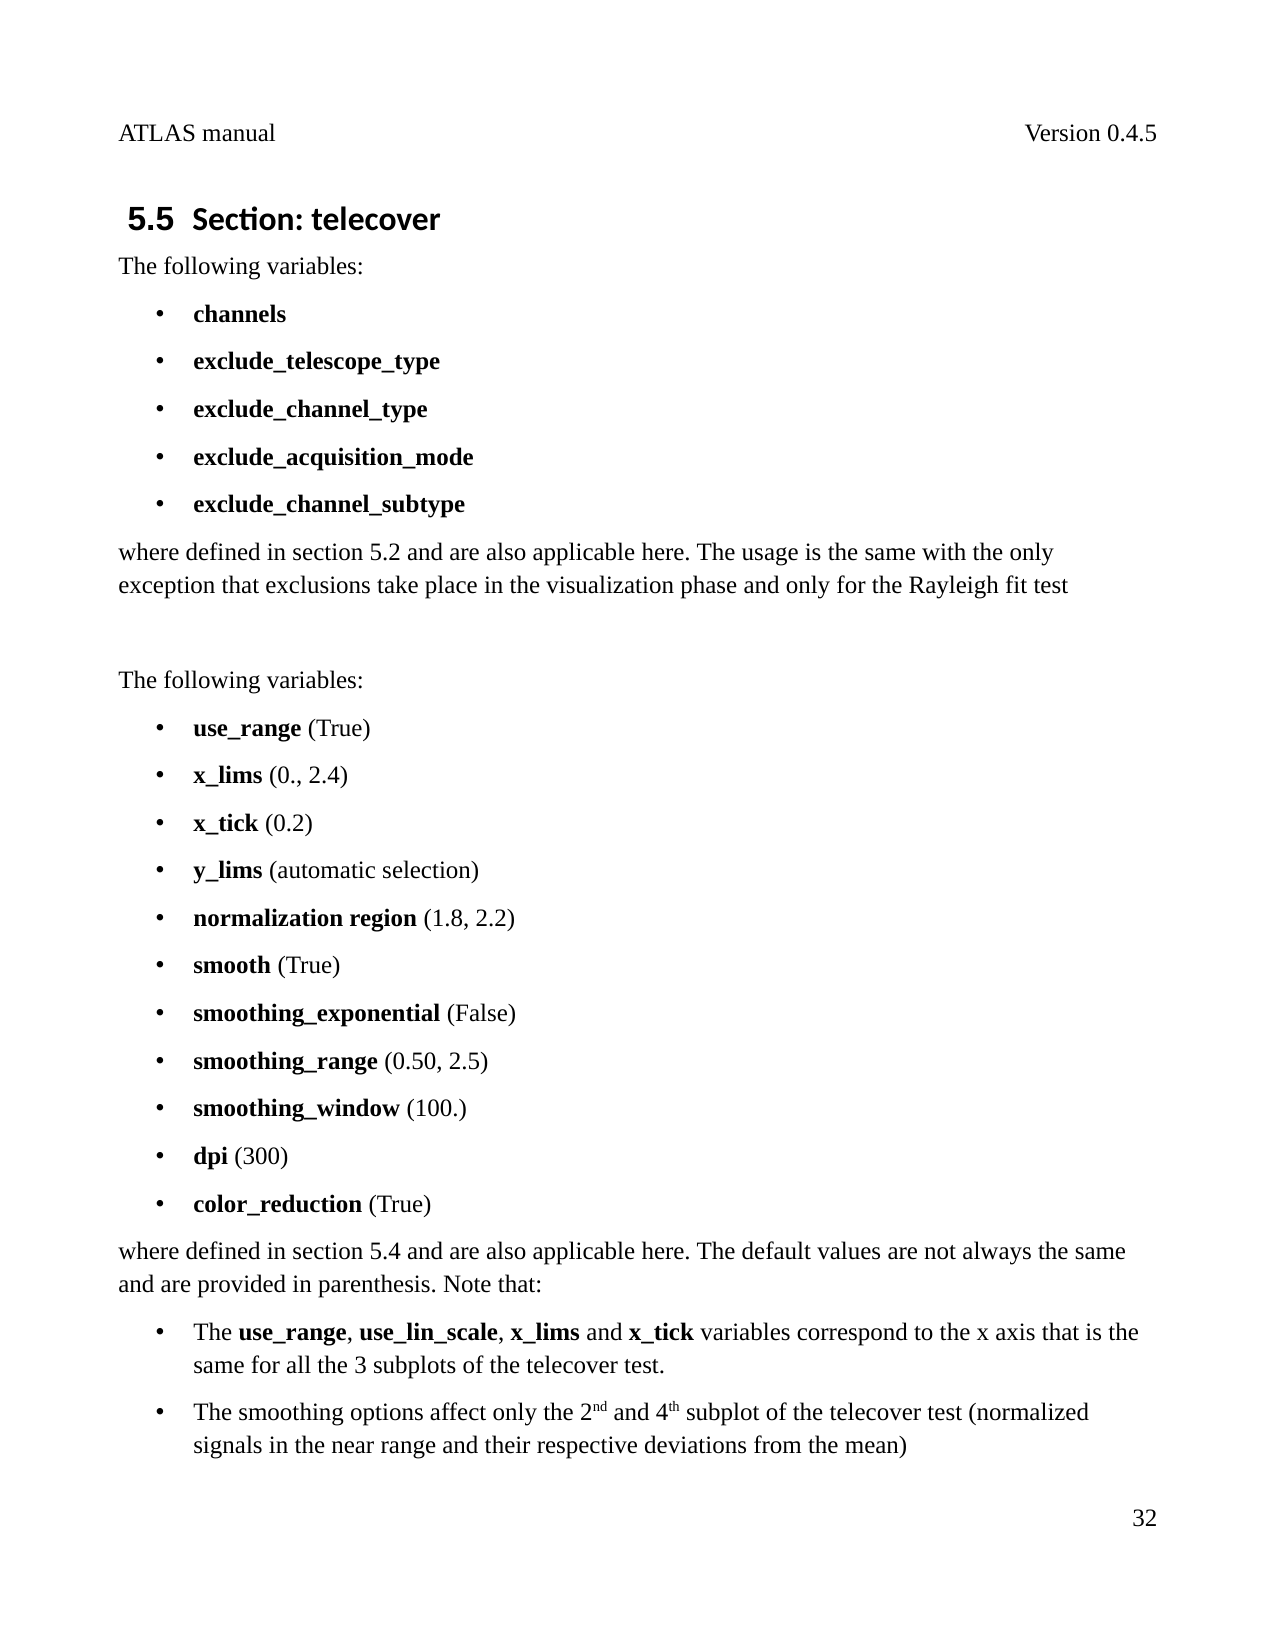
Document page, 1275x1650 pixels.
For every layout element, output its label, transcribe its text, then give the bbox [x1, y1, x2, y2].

list color_reduction (True) [156, 1189, 1157, 1217]
list exclude_channel_type [156, 394, 1157, 423]
list The use_range, use_lin_scale, x_lims and x_tick variables correspond to the x axis that is the same for all the 3 subplots of the telecover test. [156, 1317, 1157, 1379]
text The following variables: [118, 665, 1157, 694]
list y_lims (automatic selection) [156, 855, 1157, 884]
list exclude_channel_subtype [156, 489, 1157, 518]
subtitle Section: telecover [118, 198, 1157, 239]
list The smoothing options affect only the 2nd and 4th subplot of the telecover test (normalized signals in the near range and their respective deviations from the mean) [156, 1397, 1157, 1459]
list exclude_acquisition_mode [156, 442, 1157, 470]
list smoothing_exponential (False) [156, 998, 1157, 1027]
list smoothing_window (100.) [156, 1093, 1157, 1122]
list x_lims (0., 2.4) [156, 760, 1157, 789]
list smoothing_range (0.50, 2.5) [156, 1046, 1157, 1074]
text where defined in section 5.2 and are also applicable here. The usage is the same with the only exception that exclusions take place in the visualization phase and only for the Rayleigh fit test [118, 537, 1157, 598]
text The following variables: [118, 251, 1157, 280]
list exclude_telescope_type [156, 346, 1157, 375]
list dpi (300) [156, 1141, 1157, 1170]
list channels [156, 299, 1157, 327]
list smooth (True) [156, 951, 1157, 979]
list x_tick (0.2) [156, 808, 1157, 837]
list normalization region (1.8, 2.2) [156, 903, 1157, 932]
list use_range (True) [156, 713, 1157, 741]
text where defined in section 5.4 and are also applicable here. The default values are not always the same and are provided in parenthesis. Note that: [118, 1236, 1157, 1298]
